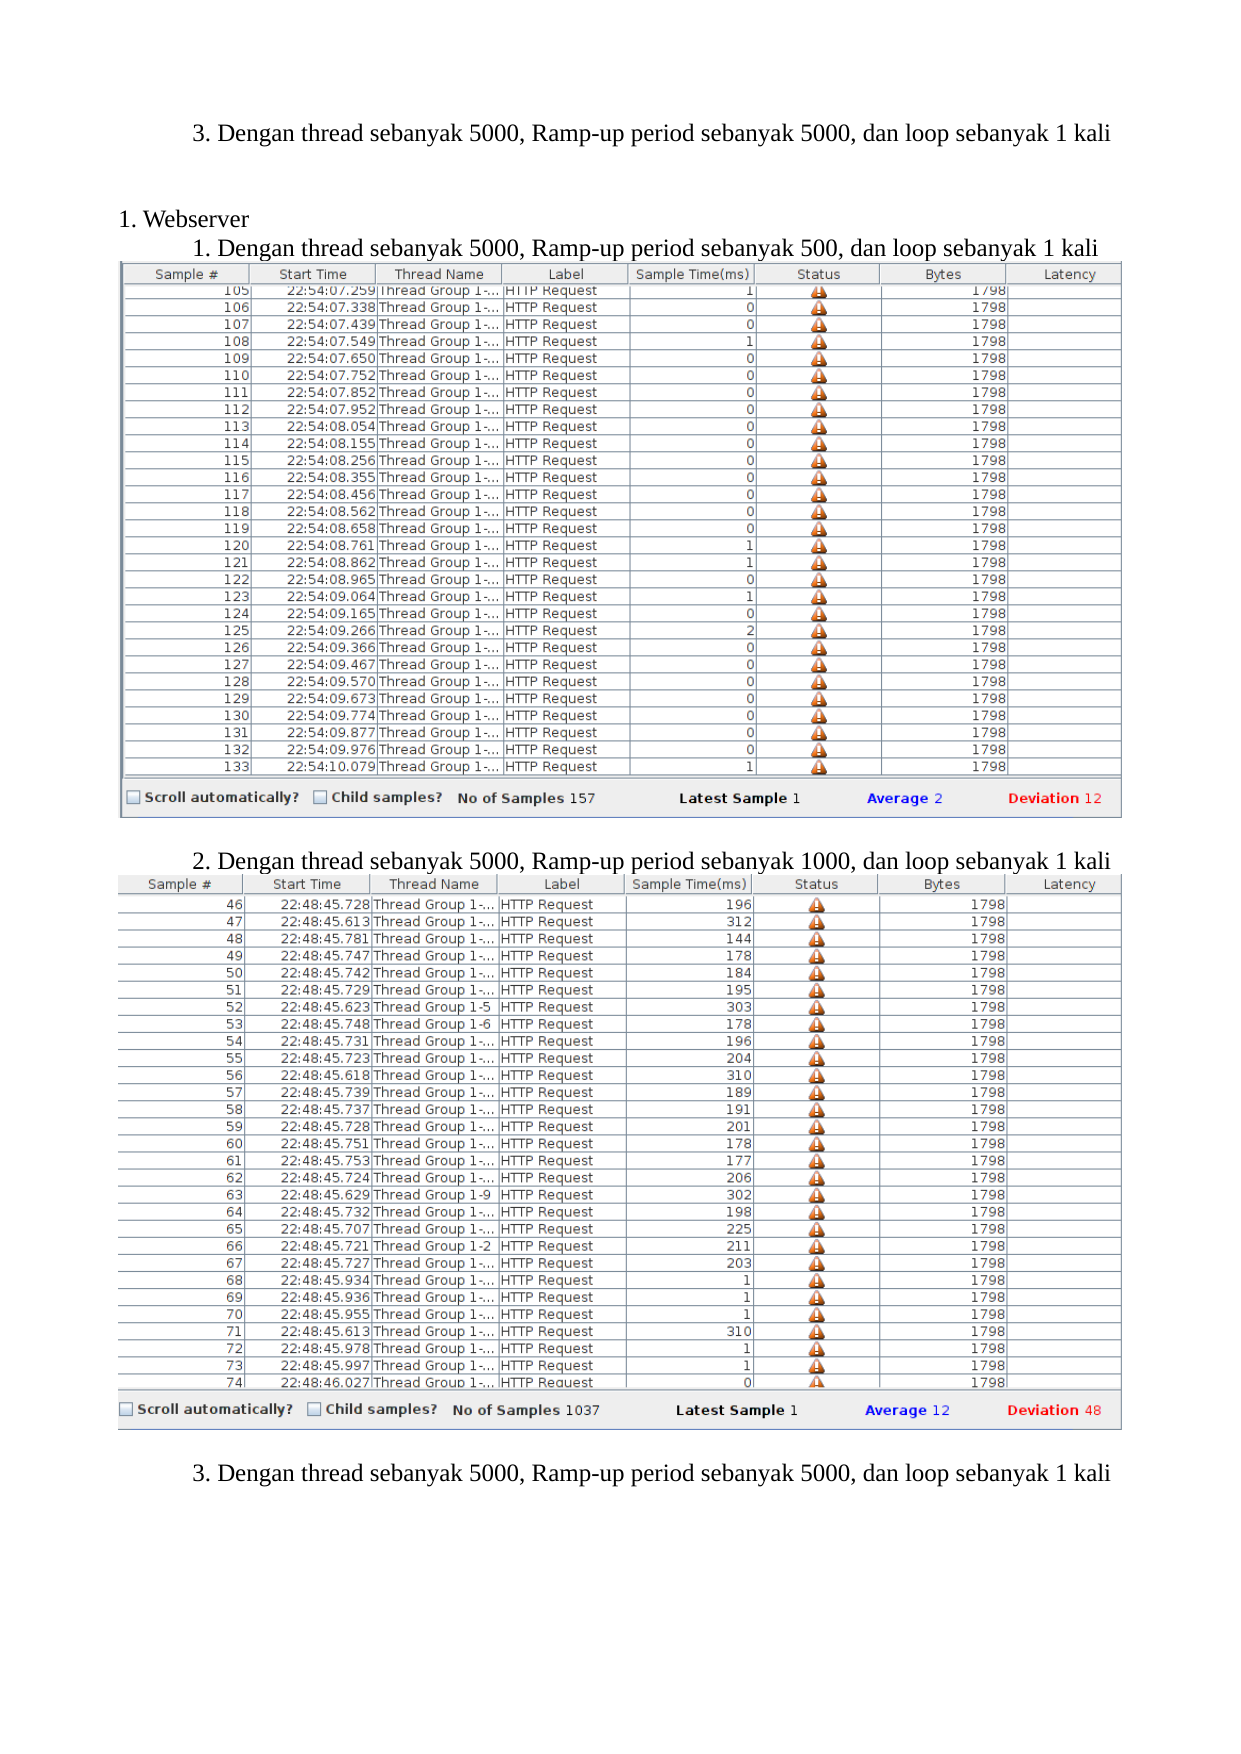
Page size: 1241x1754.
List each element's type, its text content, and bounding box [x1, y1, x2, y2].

text 3. Dengan thread sebanyak 5000, Ramp-up period sebanyak 5000, dan loop sebanyak 1 kali [118, 1458, 1122, 1487]
picture [118, 874, 1123, 1430]
text 3. Dengan thread sebanyak 5000, Ramp-up period sebanyak 5000, dan loop sebanyak 1 kali [118, 118, 1122, 147]
text 1. Webserver [118, 204, 1122, 233]
picture [118, 261, 1123, 818]
text 1. Dengan thread sebanyak 5000, Ramp-up period sebanyak 500, dan loop sebanyak 1 kali [118, 233, 1122, 261]
text 2. Dengan thread sebanyak 5000, Ramp-up period sebanyak 1000, dan loop sebanyak 1 kali [118, 846, 1122, 874]
